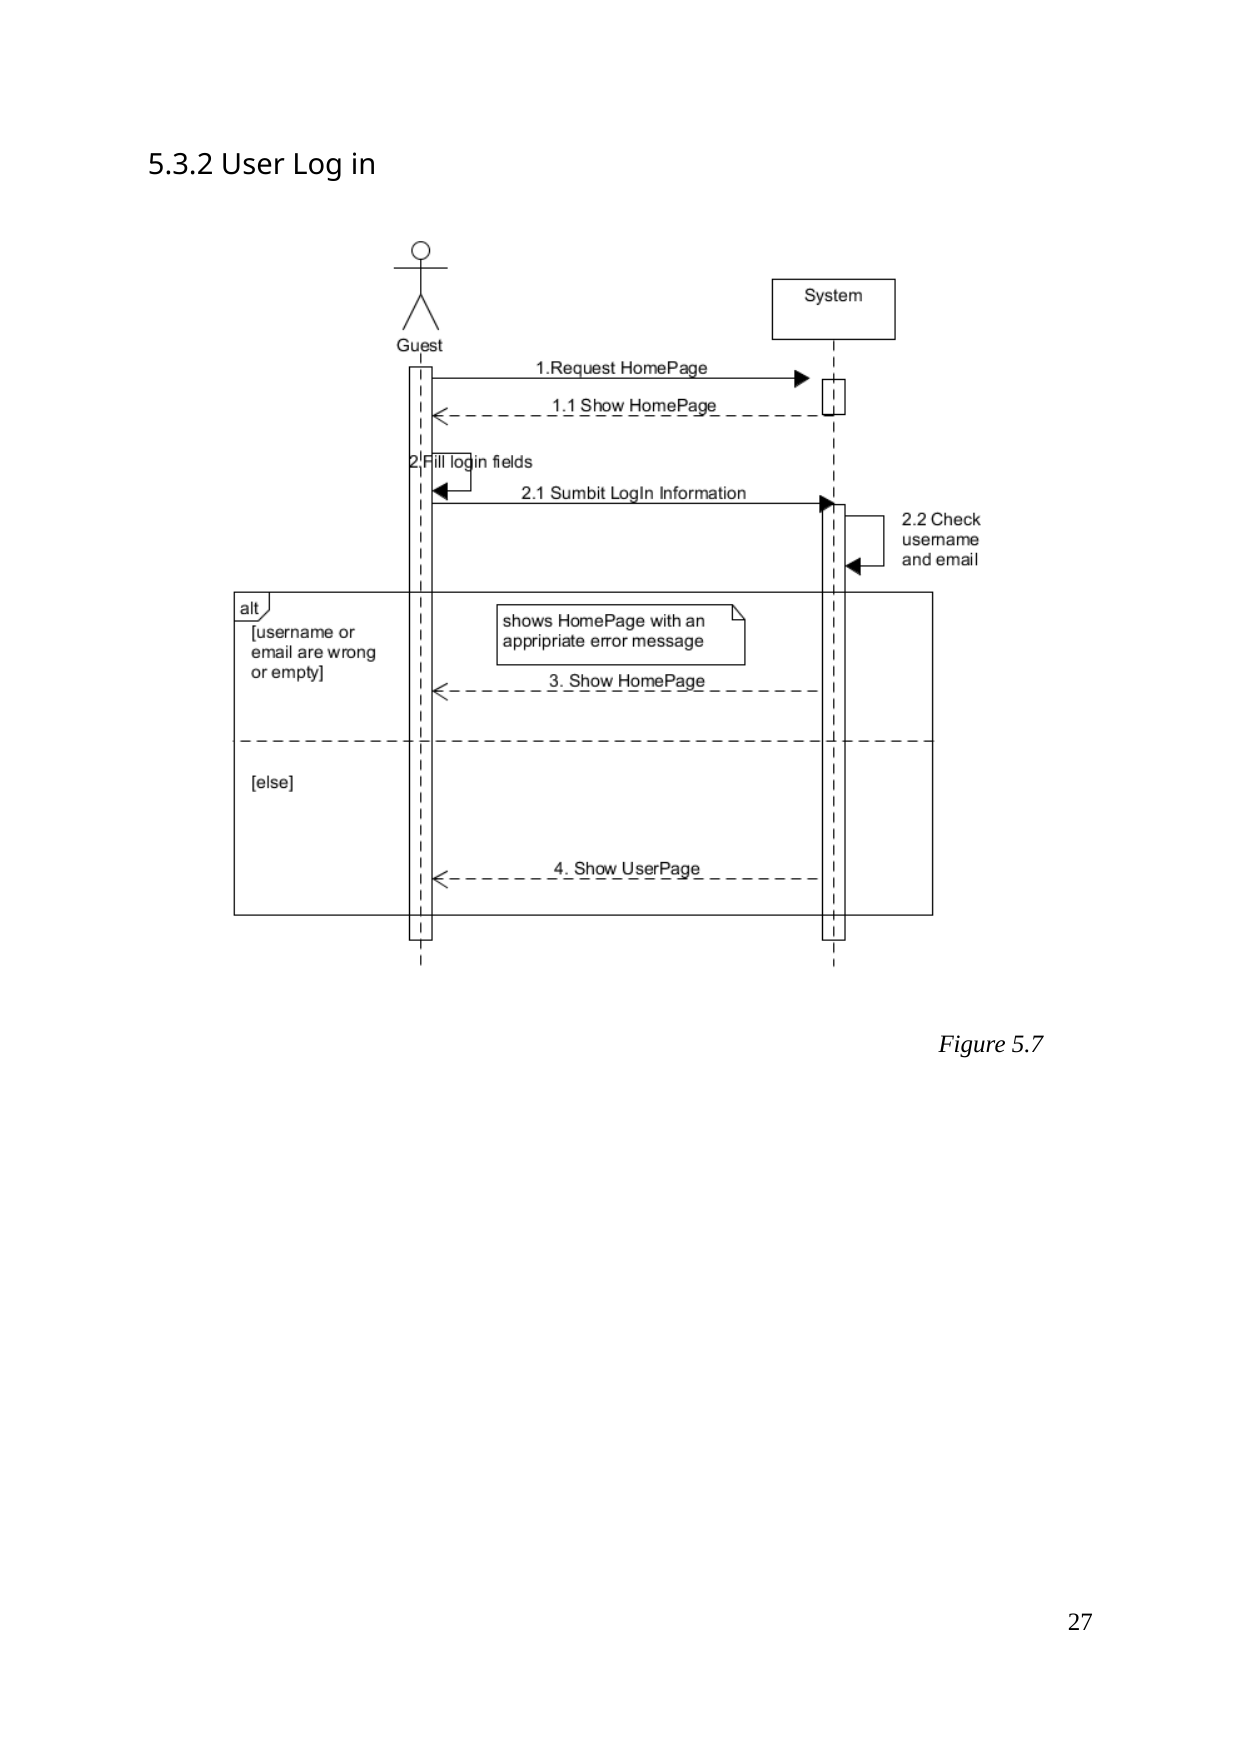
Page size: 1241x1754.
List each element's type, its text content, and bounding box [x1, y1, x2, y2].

subtitle 5.3.2 User Log in [148, 143, 1093, 183]
picture [195, 215, 1045, 1016]
text Figure 5.7 [195, 1016, 1045, 1058]
